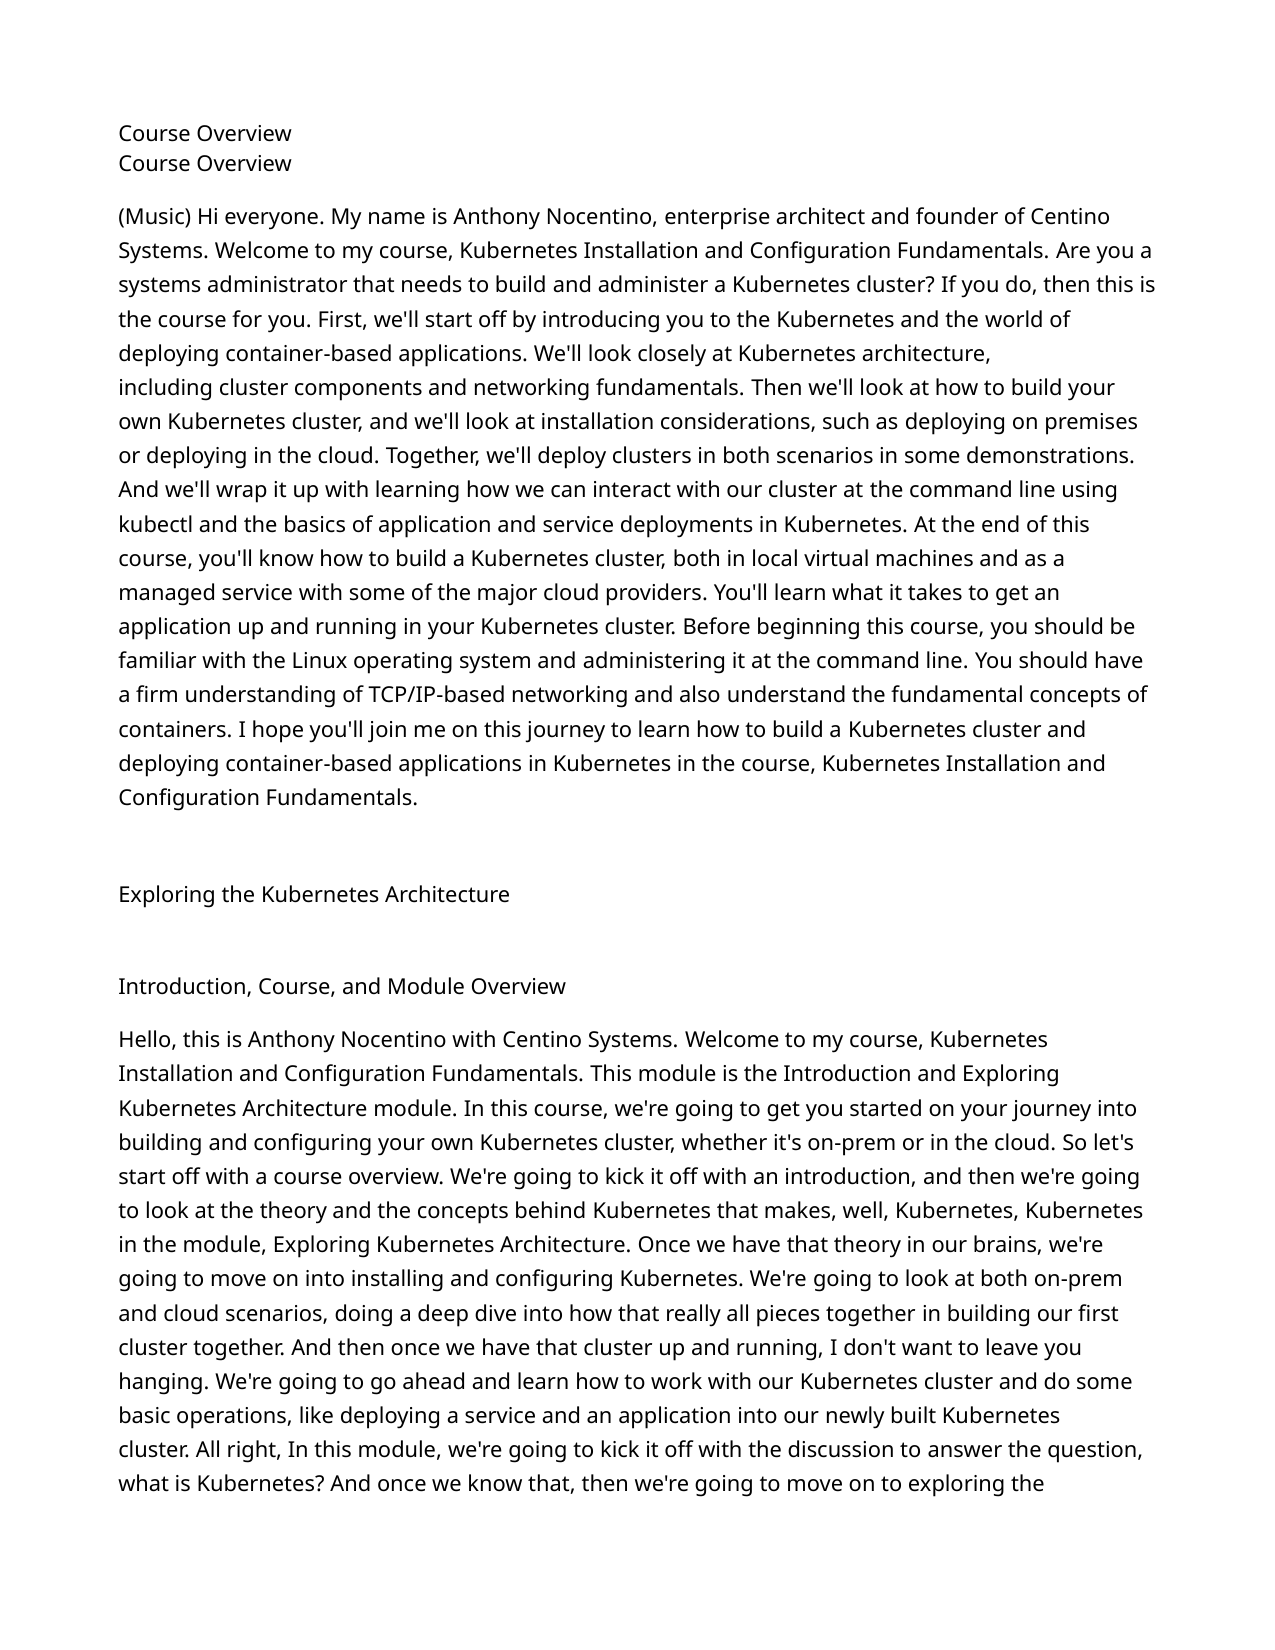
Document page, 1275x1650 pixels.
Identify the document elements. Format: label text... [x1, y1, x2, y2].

subtitle Introduction, Course, and Module Overview [118, 971, 1157, 1001]
subtitle Course Overview [118, 148, 1157, 178]
subtitle Exploring the Kubernetes Architecture [118, 879, 1157, 908]
text (Music) Hi everyone. My name is Anthony Nocentino, enterprise architect and founder of Centino Systems. Welcome to my course, Kubernetes Installation and Configuration Fundamentals. Are you a systems administrator that needs to build and administer a Kubernetes cluster? If you do, then this is the course for you. First, we'll start off by introducing you to the Kubernetes and the world of deploying container‑based applications. We'll look closely at Kubernetes architecture, including cluster components and networking fundamentals. Then we'll look at how to build your own Kubernetes cluster, and we'll look at installation considerations, such as deploying on premises or deploying in the cloud. Together, we'll deploy clusters in both scenarios in some demonstrations. And we'll wrap it up with learning how we can interact with our cluster at the command line using kubectl and the basics of application and service deployments in Kubernetes. At the end of this course, you'll know how to build a Kubernetes cluster, both in local virtual machines and as a managed service with some of the major cloud providers. You'll learn what it takes to get an application up and running in your Kubernetes cluster. Before beginning this course, you should be familiar with the Linux operating system and administering it at the command line. You should have a firm understanding of TCP/IP‑based networking and also understand the fundamental concepts of containers. I hope you'll join me on this journey to learn how to build a Kubernetes cluster and deploying container‑based applications in Kubernetes in the course, Kubernetes Installation and Configuration Fundamentals. [118, 201, 1157, 812]
subtitle Course Overview [118, 118, 1157, 148]
text Hello, this is Anthony Nocentino with Centino Systems. Welcome to my course, Kubernetes Installation and Configuration Fundamentals. This module is the Introduction and Exploring Kubernetes Architecture module. In this course, we're going to get you started on your journey into building and configuring your own Kubernetes cluster, whether it's on‑prem or in the cloud. So let's start off with a course overview. We're going to kick it off with an introduction, and then we're going to look at the theory and the concepts behind Kubernetes that makes, well, Kubernetes, Kubernetes in the module, Exploring Kubernetes Architecture. Once we have that theory in our brains, we're going to move on into installing and configuring Kubernetes. We're going to look at both on‑prem and cloud scenarios, doing a deep dive into how that really all pieces together in building our first cluster together. And then once we have that cluster up and running, I don't want to leave you hanging. We're going to go ahead and learn how to work with our Kubernetes cluster and do some basic operations, like deploying a service and an application into our newly built Kubernetes cluster. All right, In this module, we're going to kick it off with the discussion to answer the question, what is Kubernetes? And once we know that, then we're going to move on to exploring the [118, 1024, 1157, 1498]
